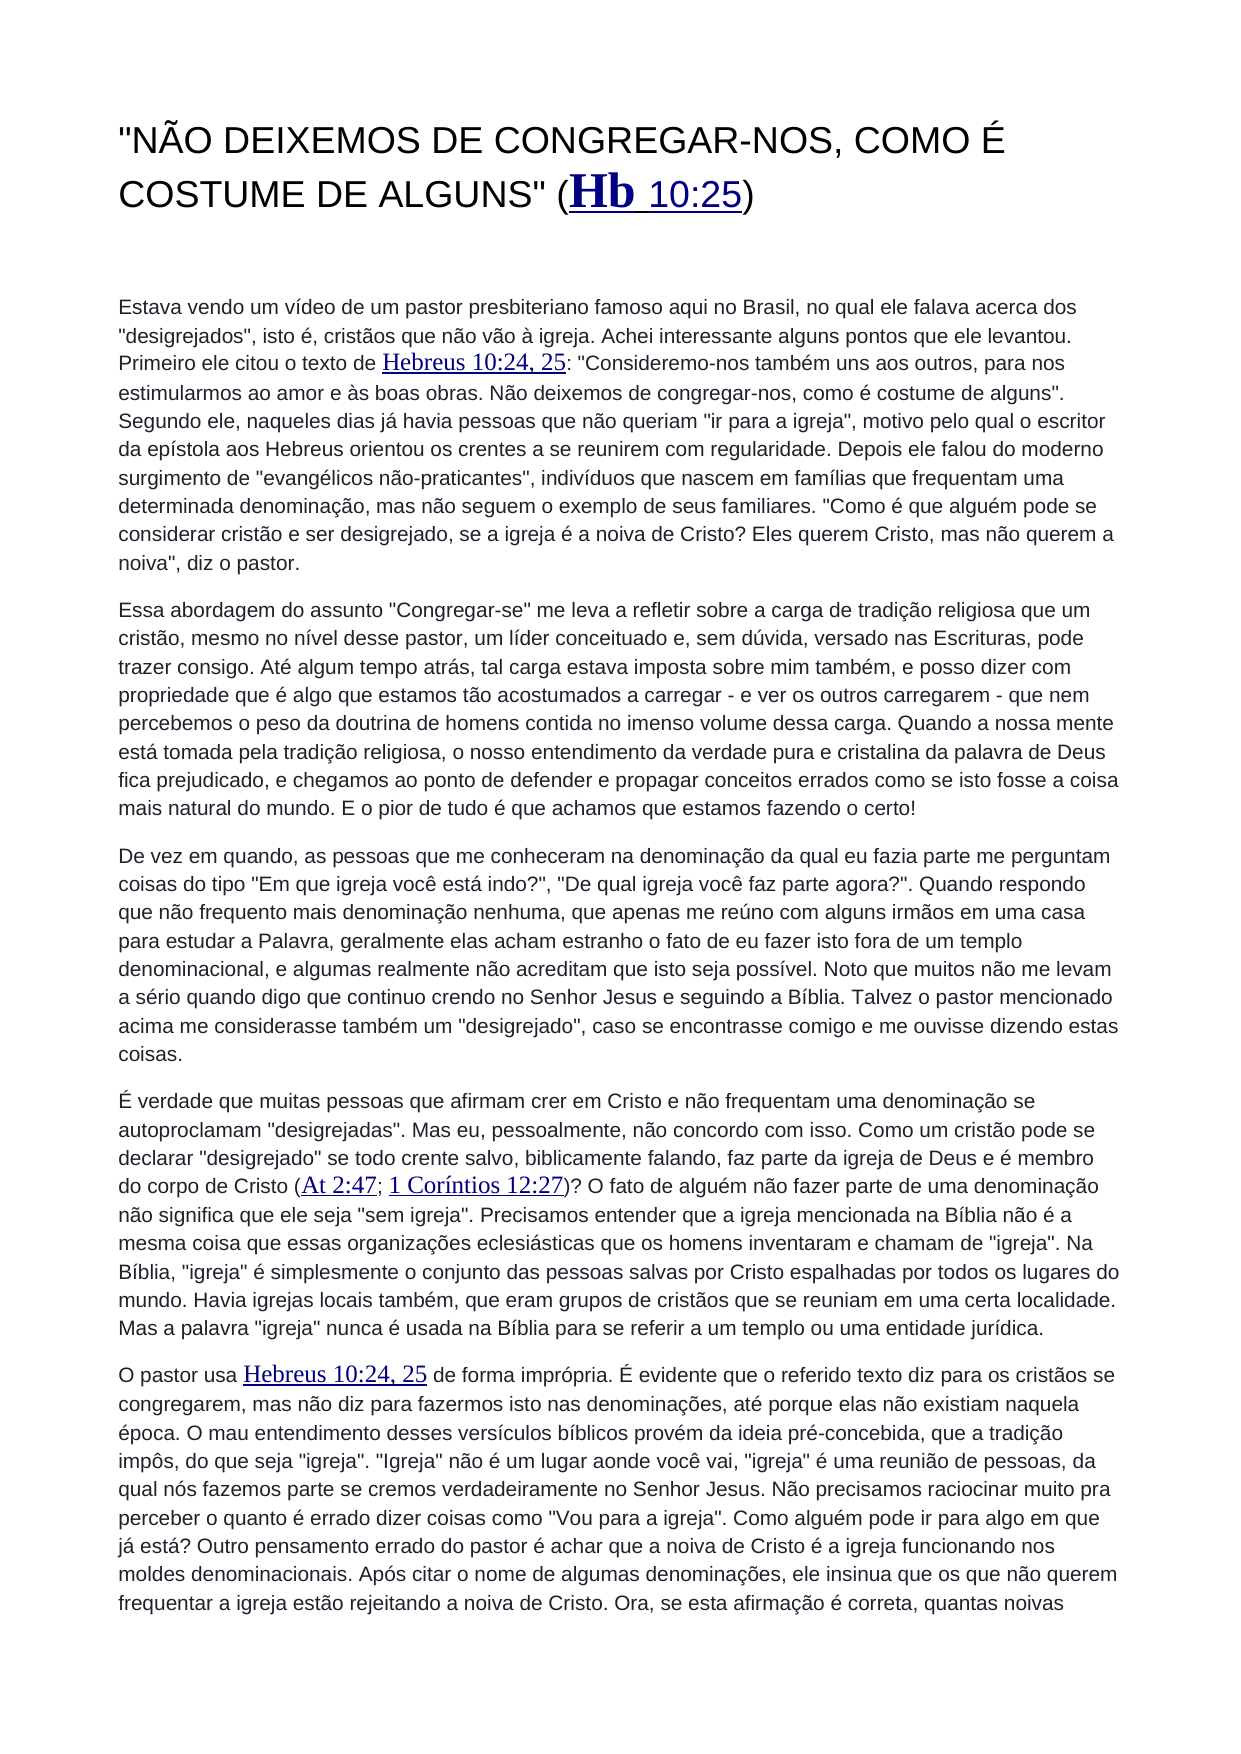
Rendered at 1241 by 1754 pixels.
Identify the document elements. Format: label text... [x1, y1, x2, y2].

text De vez em quando, as pessoas que me conheceram na denominação da qual eu fazia parte me perguntam coisas do tipo "Em que igreja você está indo?", "De qual igreja você faz parte agora?". Quando respondo que não frequento mais denominação nenhuma, que apenas me reúno com alguns irmãos em uma casa para estudar a Palavra, geralmente elas acham estranho o fato de eu fazer isto fora de um templo denominacional, e algumas realmente não acreditam que isto seja possível. Noto que muitos não me levam a sério quando digo que continuo crendo no Senhor Jesus e seguindo a Bíblia. Talvez o pastor mencionado acima me considerasse também um "desigrejado", caso se encontrasse comigo e me ouvisse dizendo estas coisas. [118, 839, 1122, 1066]
text É verdade que muitas pessoas que afirmam crer em Cristo e não frequentam uma denominação se autoproclamam "desigrejadas". Mas eu, pessoalmente, não concordo com isso. Como um cristão pode se declarar "desigrejado" se todo crente salvo, biblicamente falando, faz parte da igreja de Deus e é membro do corpo de Cristo (At 2:47; 1 Coríntios 12:27)? O fato de alguém não fazer parte de uma denominação não significa que ele seja "sem igreja". Precisamos entender que a igreja mencionada na Bíblia não é a mesma coisa que essas organizações eclesiásticas que os homens inventaram e chamam de "igreja". Na Bíblia, "igreja" é simplesmente o conjunto das pessoas salvas por Cristo espalhadas por todos os lugares do mundo. Havia igrejas locais também, que eram grupos de cristãos que se reuniam em uma certa localidade. Mas a palavra "igreja" nunca é usada na Bíblia para se referir a um templo ou uma entidade jurídica. [118, 1085, 1122, 1340]
subtitle "NÃO DEIXEMOS DE CONGREGAR-NOS, COMO É COSTUME DE ALGUNS" (Hb 10:25) [118, 118, 1122, 219]
text O pastor usa Hebreus 10:24, 25 de forma imprópria. É evidente que o referido texto diz para os cristãos se congregarem, mas não diz para fazermos isto nas denominações, até porque elas não existiam naquela época. O mau entendimento desses versículos bíblicos provém da ideia pré-concebida, que a tradição impôs, do que seja "igreja". "Igreja" não é um lugar aonde você vai, "igreja" é uma reunião de pessoas, da qual nós fazemos parte se cremos verdadeiramente no Senhor Jesus. Não precisamos raciocinar muito pra perceber o quanto é errado dizer coisas como "Vou para a igreja". Como alguém pode ir para algo em que já está? Outro pensamento errado do pastor é achar que a noiva de Cristo é a igreja funcionando nos moldes denominacionais. Após citar o nome de algumas denominações, ele insinua que os que não querem frequentar a igreja estão rejeitando a noiva de Cristo. Ora, se esta afirmação é correta, quantas noivas [118, 1359, 1122, 1614]
text Essa abordagem do assunto "Congregar-se" me leva a refletir sobre a carga de tradição religiosa que um cristão, mesmo no nível desse pastor, um líder conceituado e, sem dúvida, versado nas Escrituras, pode trazer consigo. Até algum tempo atrás, tal carga estava imposta sobre mim também, e posso dizer com propriedade que é algo que estamos tão acostumados a carregar - e ver os outros carregarem - que nem percebemos o peso da doutrina de homens contida no imenso volume dessa carga. Quando a nossa mente está tomada pela tradição religiosa, o nosso entendimento da verdade pura e cristalina da palavra de Deus fica prejudicado, e chegamos ao ponto de defender e propagar conceitos errados como se isto fosse a coisa mais natural do mundo. E o pior de tudo é que achamos que estamos fazendo o certo! [118, 593, 1122, 820]
text Estava vendo um vídeo de um pastor presbiteriano famoso aqui no Brasil, no qual ele falava acerca dos "desigrejados", isto é, cristãos que não vão à igreja. Achei interessante alguns pontos que ele levantou. Primeiro ele citou o texto de Hebreus 10:24, 25: "Consideremo-nos também uns aos outros, para nos estimularmos ao amor e às boas obras. Não deixemos de congregar-nos, como é costume de alguns". Segundo ele, naqueles dias já havia pessoas que não queriam "ir para a igreja", motivo pelo qual o escritor da epístola aos Hebreus orientou os crentes a se reunirem com regularidade. Depois ele falou do moderno surgimento de "evangélicos não-praticantes", indivíduos que nascem em famílias que frequentam uma determinada denominação, mas não seguem o exemplo de seus familiares. "Como é que alguém pode se considerar cristão e ser desigrejado, se a igreja é a noiva de Cristo? Eles querem Cristo, mas não querem a noiva", diz o pastor. [118, 291, 1122, 574]
